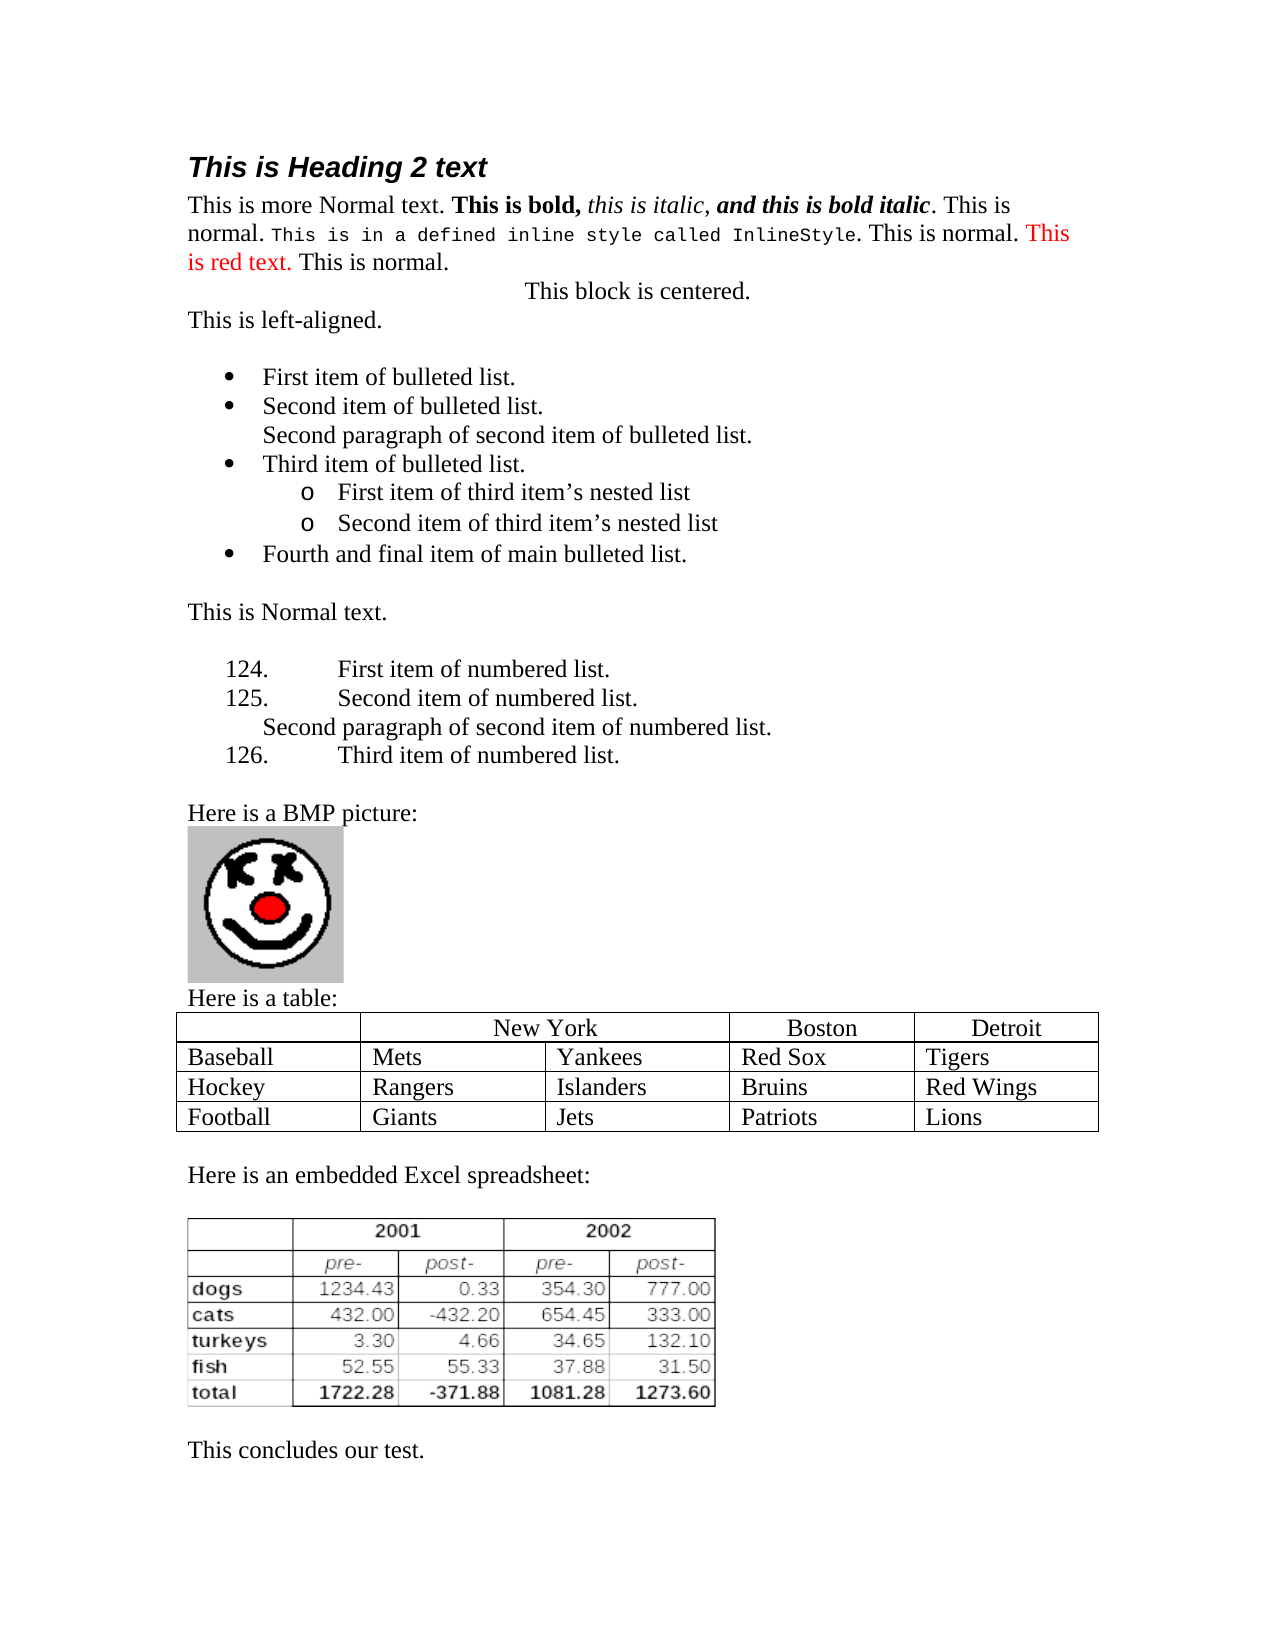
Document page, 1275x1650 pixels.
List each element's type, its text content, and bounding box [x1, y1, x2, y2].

text This is left-aligned. [187, 305, 1087, 334]
table_cell Hockey [177, 1072, 360, 1101]
table_cell Yankees [546, 1043, 729, 1071]
table_cell Red Wings [915, 1072, 1098, 1101]
table_header New York [361, 1013, 729, 1041]
text Here is an embedded Excel spreadsheet: [187, 1161, 1087, 1189]
table_cell Patriots [730, 1102, 914, 1131]
list Third item of bulleted list. [225, 449, 1087, 477]
text This concludes our test. [187, 1435, 1087, 1464]
table_cell Rangers [361, 1072, 545, 1101]
text Here is a BMP picture: [187, 798, 1087, 827]
text Here is a table: [187, 983, 1087, 1012]
table_cell Football [177, 1102, 360, 1131]
subtitle This is Heading 2 text [187, 150, 1087, 183]
text This is more Normal text. This is bold, this is italic, and this is bold italic. This is normal. This is in a defined inline style called InlineStyle. This is normal. This is red text. This is normal. [187, 190, 1087, 276]
list Second item of bulleted list. [225, 391, 1087, 420]
table_cell Jets [546, 1102, 729, 1131]
table_header [177, 1013, 360, 1041]
text Second paragraph of second item of bulleted list. [262, 420, 1087, 449]
list Second item of third item’s nested list [300, 508, 1087, 539]
table_cell Mets [361, 1043, 545, 1071]
table_cell Red Sox [730, 1043, 914, 1071]
list Third item of numbered list. [225, 740, 1087, 769]
list First item of numbered list. [225, 654, 1087, 683]
text This is Normal text. [187, 597, 1087, 625]
picture [187, 826, 344, 983]
table_header Boston [730, 1013, 914, 1041]
table_cell Tigers [915, 1043, 1098, 1071]
list Second item of numbered list. [225, 683, 1087, 712]
table_cell Baseball [177, 1043, 360, 1071]
list Fourth and final item of main bulleted list. [225, 539, 1087, 568]
text This block is centered. [187, 276, 1087, 305]
list First item of bulleted list. [225, 362, 1087, 391]
table_cell Bruins [730, 1072, 914, 1101]
table_header Detroit [915, 1013, 1098, 1041]
table_cell Lions [915, 1102, 1098, 1131]
table_cell Islanders [546, 1072, 729, 1101]
list First item of third item’s nested list [300, 477, 1087, 508]
table_cell Giants [361, 1102, 545, 1131]
text Second paragraph of second item of numbered list. [262, 712, 1087, 740]
